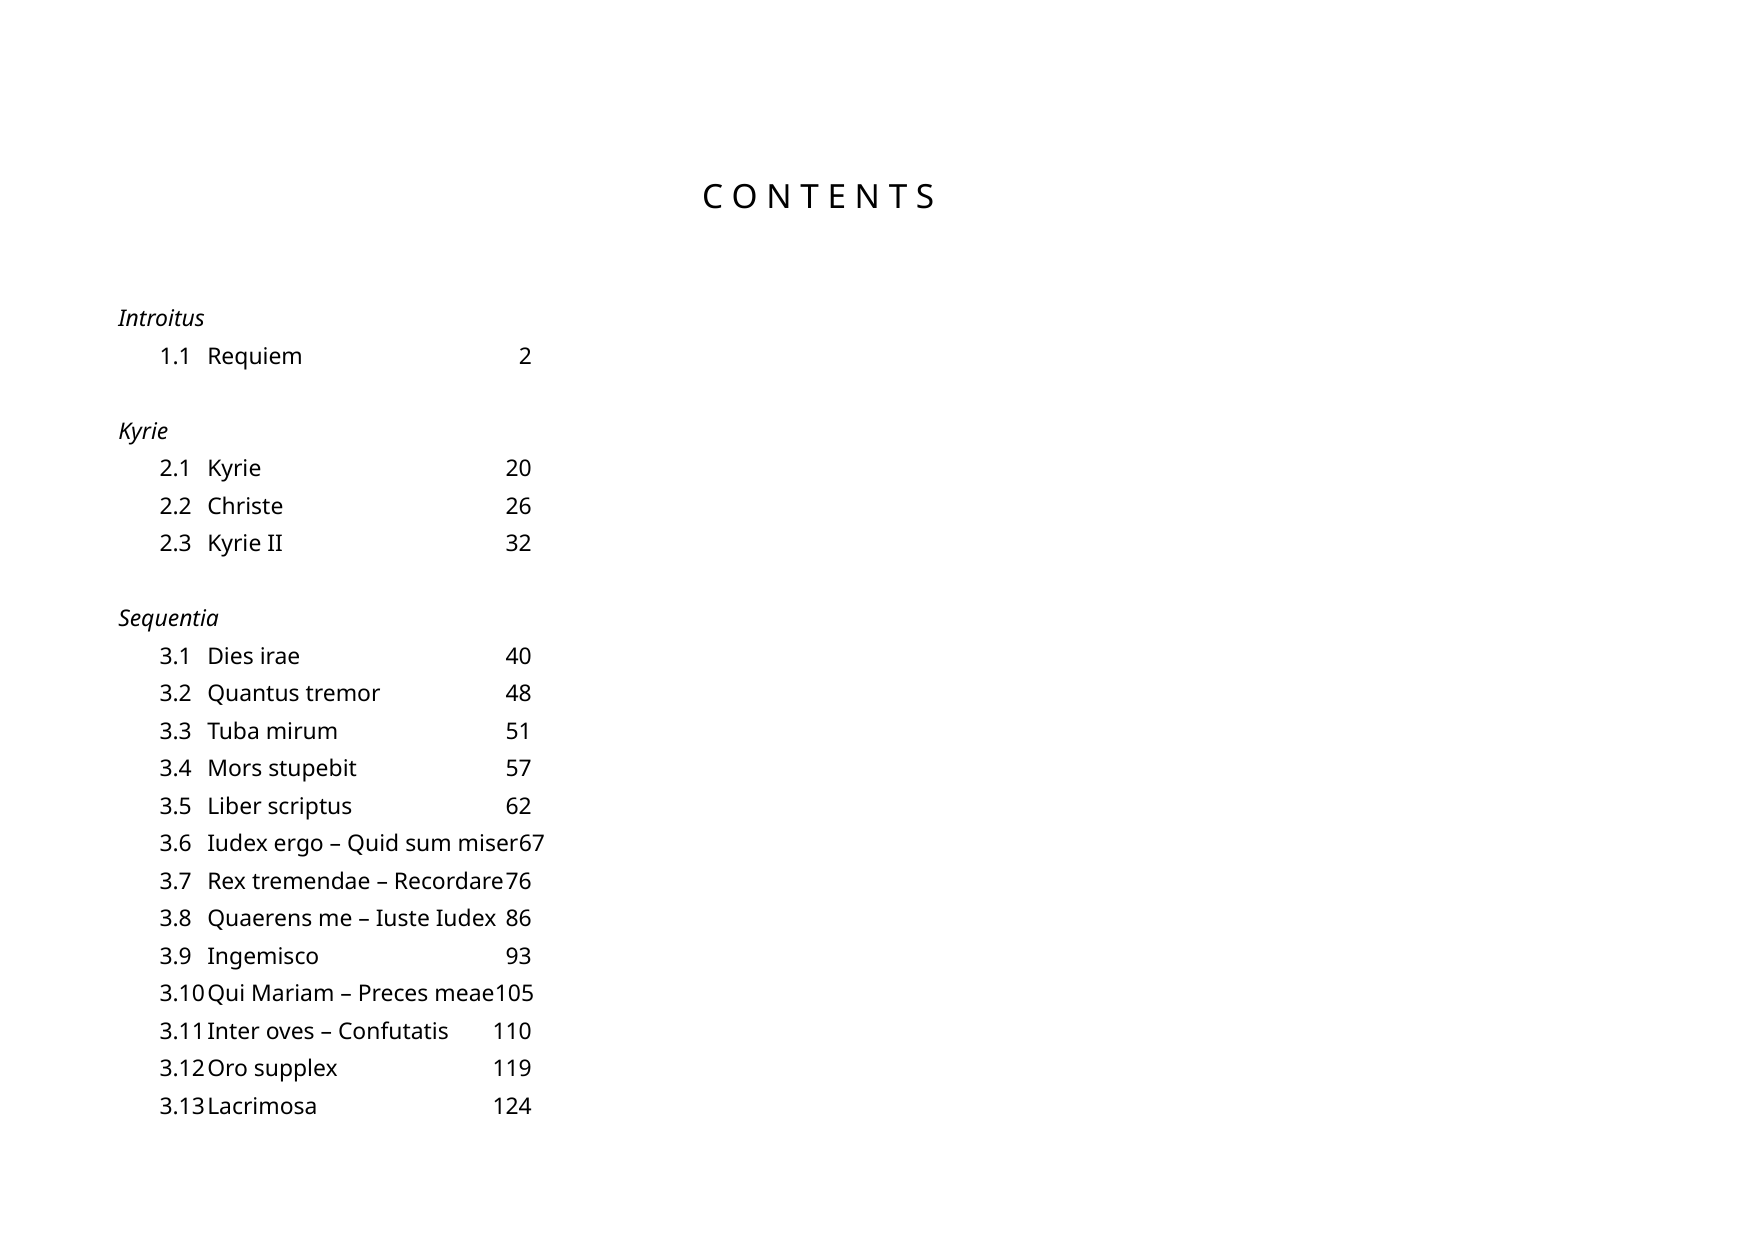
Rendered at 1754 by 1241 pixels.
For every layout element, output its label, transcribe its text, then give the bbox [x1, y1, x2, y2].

text 1.1 Requiem 2 Kyrie 2.1 Kyrie 20 2.2 Christe 26 2.3 Kyrie II 32 Sequentia 3.1 Dies irae 40 3.2 Quantus tremor 48 3.3 Tuba mirum 51 3.4 Mors stupebit 57 3.5 Liber scriptus 62 3.6 Iudex ergo – Quid sum miser 67 3.7 Rex tremendae – Recordare 76 3.8 Quaerens me – Iuste Iudex 86 3.9 Ingemisco 93 3.10 Qui Mariam – Preces meae 105 3.11 Inter oves – Confutatis 110 3.12 Oro supplex 119 3.13 Lacrimosa 124 [118, 339, 1518, 1121]
text C O N T E N T S [118, 118, 1518, 218]
text Introitus [118, 302, 1518, 333]
